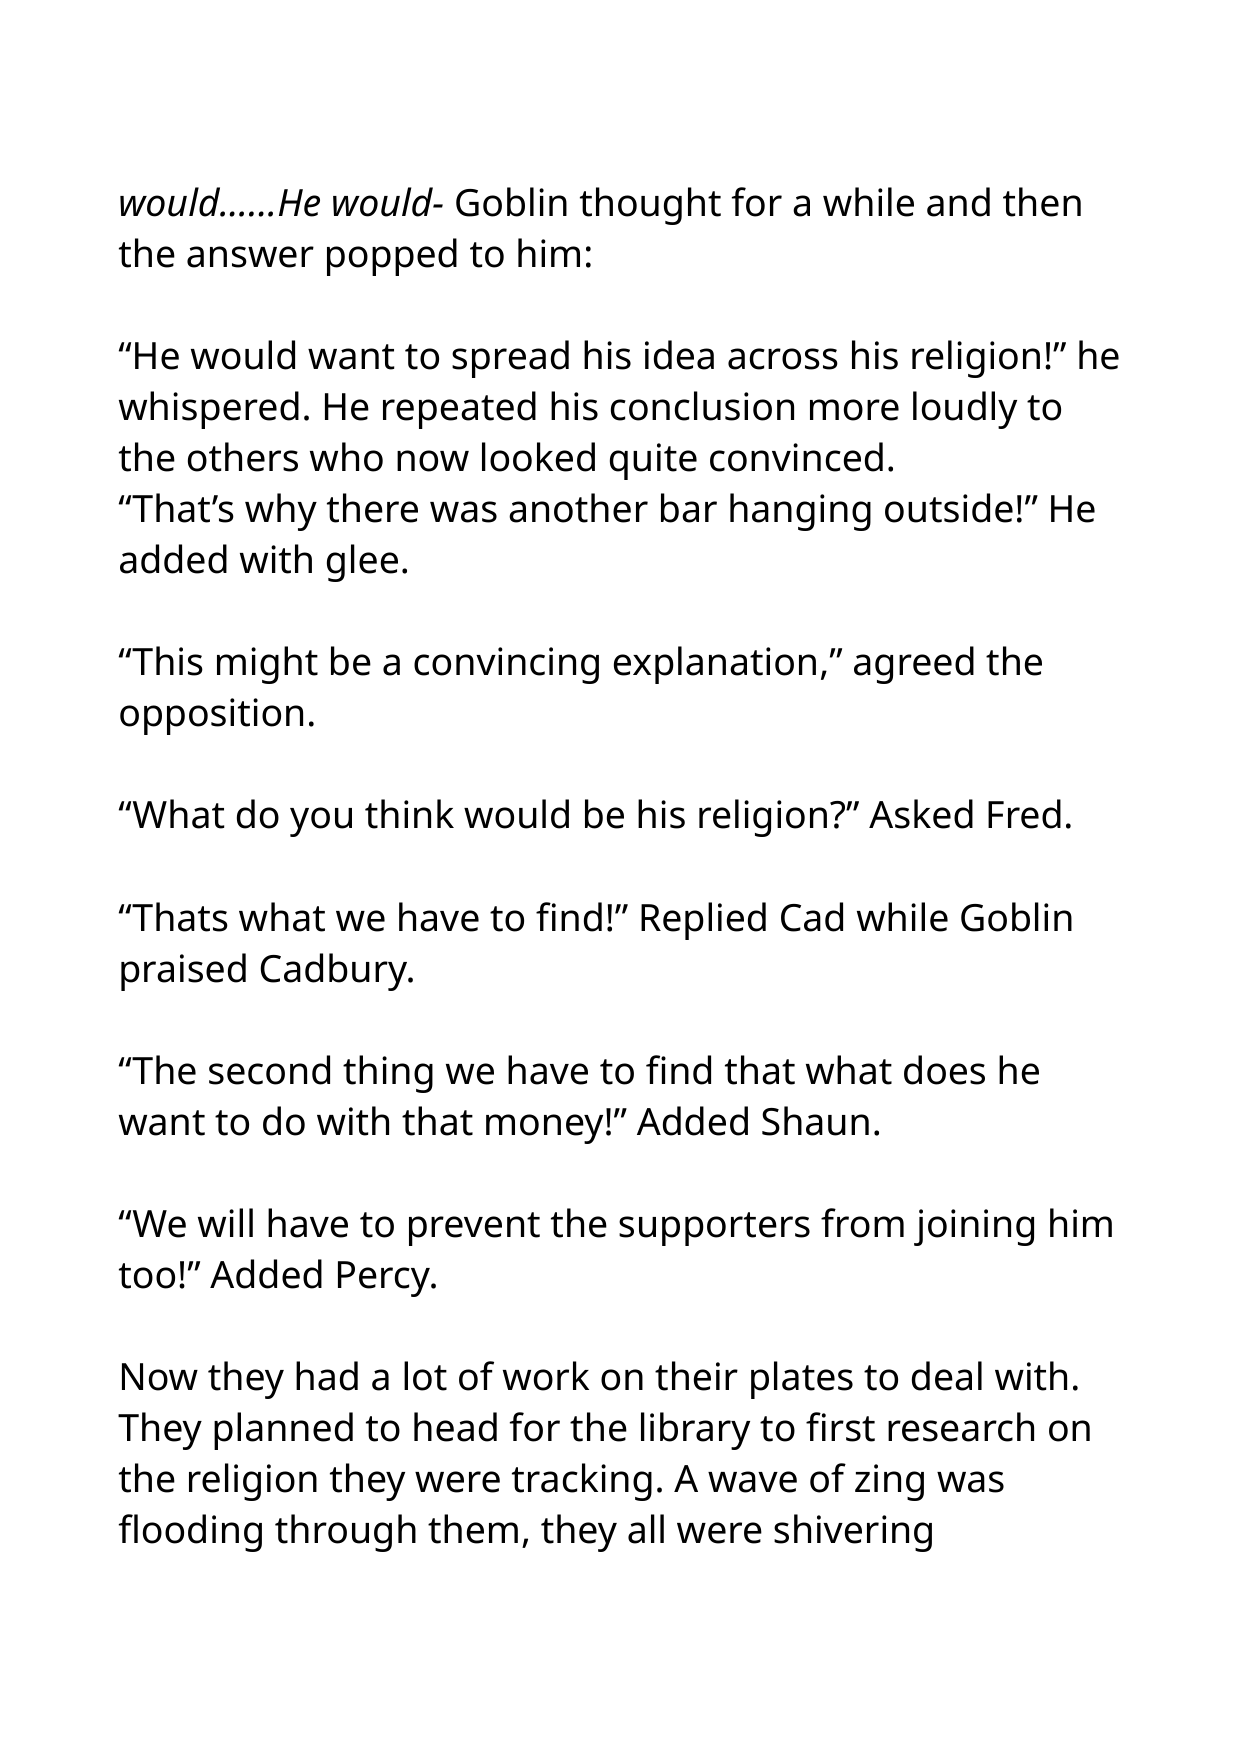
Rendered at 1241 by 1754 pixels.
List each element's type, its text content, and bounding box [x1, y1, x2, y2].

text “Thats what we have to find!” Replied Cad while Goblin praised Cadbury. [118, 891, 1122, 993]
text “We will have to prevent the supporters from joining him too!” Added Percy. [118, 1197, 1122, 1299]
text “He would want to spread his idea across his religion!” he whispered. He repeated his conclusion more loudly to the others who now looked quite convinced. [118, 329, 1122, 483]
text “This might be a convincing explanation,” agreed the opposition. [118, 636, 1122, 738]
text Now they had a lot of work on their plates to deal with. They planned to head for the library to first research on the religion they were tracking. A wave of zing was flooding through them, they all were shivering [118, 1350, 1122, 1554]
text “That’s why there was another bar hanging outside!” He added with glee. [118, 483, 1122, 585]
text would......He would- Goblin thought for a while and then the answer popped to him: [118, 176, 1122, 278]
text “The second thing we have to find that what does he want to do with that money!” Added Shaun. [118, 1044, 1122, 1146]
text “What do you think would be his religion?” Asked Fred. [118, 789, 1122, 840]
